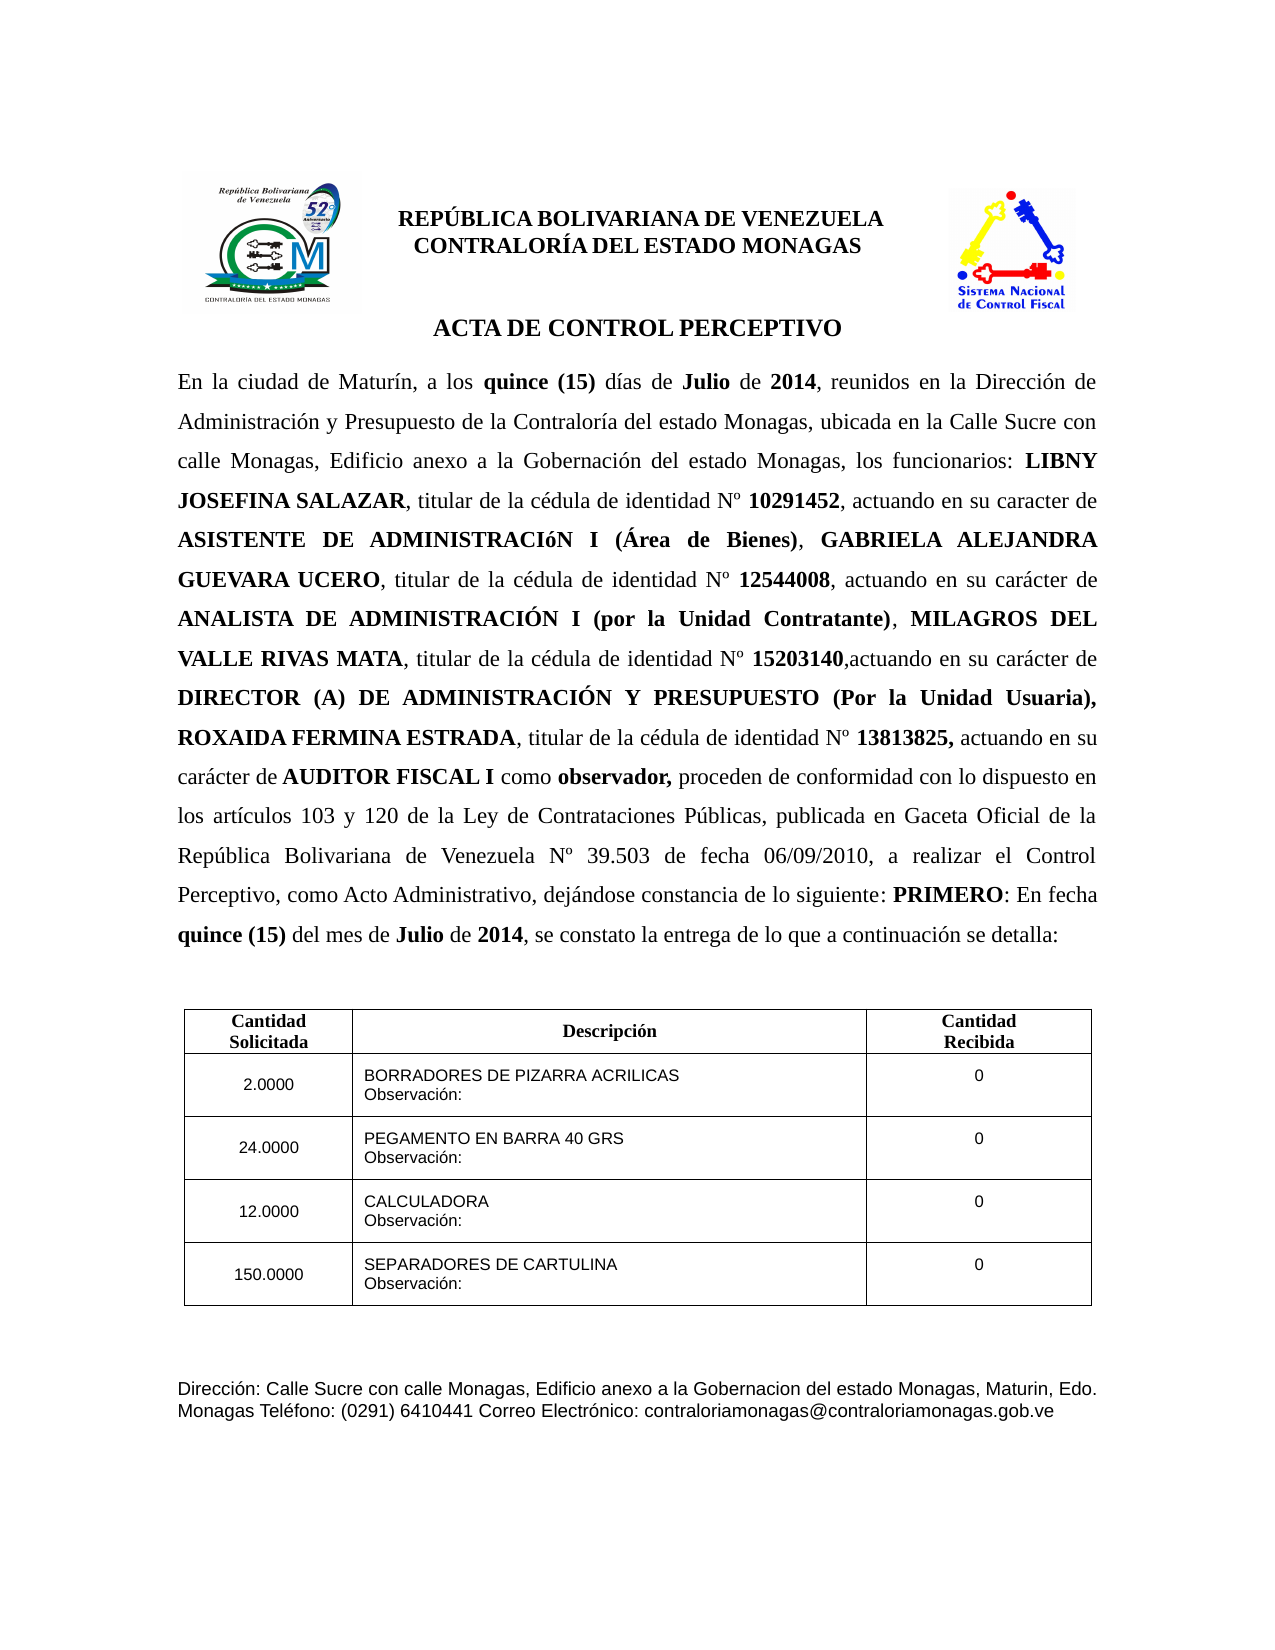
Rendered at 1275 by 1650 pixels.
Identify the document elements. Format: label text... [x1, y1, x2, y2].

table_cell 12.0000 [185, 1180, 352, 1242]
table_header Cantidad Solicitada [185, 1010, 352, 1053]
table_cell 0 [867, 1054, 1091, 1116]
table_cell 0 [867, 1180, 1091, 1242]
picture [182, 171, 363, 314]
table_cell 24.0000 [185, 1117, 352, 1179]
table_cell BORRADORES DE PIZARRA ACRILICAS Observación: [353, 1054, 866, 1116]
table_cell 150.0000 [185, 1243, 352, 1305]
table_cell 0 [867, 1243, 1091, 1305]
table_cell 0 [867, 1117, 1091, 1179]
table_cell CALCULADORA Observación: [353, 1180, 866, 1242]
table_cell PEGAMENTO EN BARRA 40 GRS Observación: [353, 1117, 866, 1179]
table_header Cantidad Recibida [867, 1010, 1091, 1053]
table_cell SEPARADORES DE CARTULINA Observación: [353, 1243, 866, 1305]
table_cell 2.0000 [185, 1054, 352, 1116]
table_header Descripción [353, 1010, 866, 1053]
text ACTA DE CONTROL PERCEPTIVO [177, 313, 1098, 342]
picture [948, 188, 1076, 312]
text En la ciudad de Maturín, a los quince (15) días de Julio de 2014, reunidos en la Dirección de Administración y Presupuesto de la Contraloría del estado Monagas, ubicada en la Calle Sucre con calle Monagas, Edificio anexo a la Gobernación del estado Monagas, los funcionarios: LIBNY JOSEFINA SALAZAR, titular de la cédula de identidad Nº 10291452, actuando en su caracter de ASISTENTE DE ADMINISTRACIóN I (Área de Bienes), GABRIELA ALEJANDRA GUEVARA UCERO, titular de la cédula de identidad Nº 12544008, actuando en su carácter de ANALISTA DE ADMINISTRACIÓN I (por la Unidad Contratante), MILAGROS DEL VALLE RIVAS MATA, titular de la cédula de identidad Nº 15203140,actuando en su carácter de DIRECTOR (A) DE ADMINISTRACIÓN Y PRESUPUESTO (Por la Unidad Usuaria), ROXAIDA FERMINA ESTRADA, titular de la cédula de identidad Nº 13813825, actuando en su carácter de AUDITOR FISCAL I como observador, proceden de conformidad con lo dispuesto en los artículos 103 y 120 de la Ley de Contrataciones Públicas, publicada en Gaceta Oficial de la República Bolivariana de Venezuela Nº 39.503 de fecha 06/09/2010, a realizar el Control Perceptivo, como Acto Administrativo, dejándose constancia de lo siguiente: PRIMERO: En fecha quince (15) del mes de Julio de 2014, se constato la entrega de lo que a continuación se detalla: [177, 368, 1098, 947]
